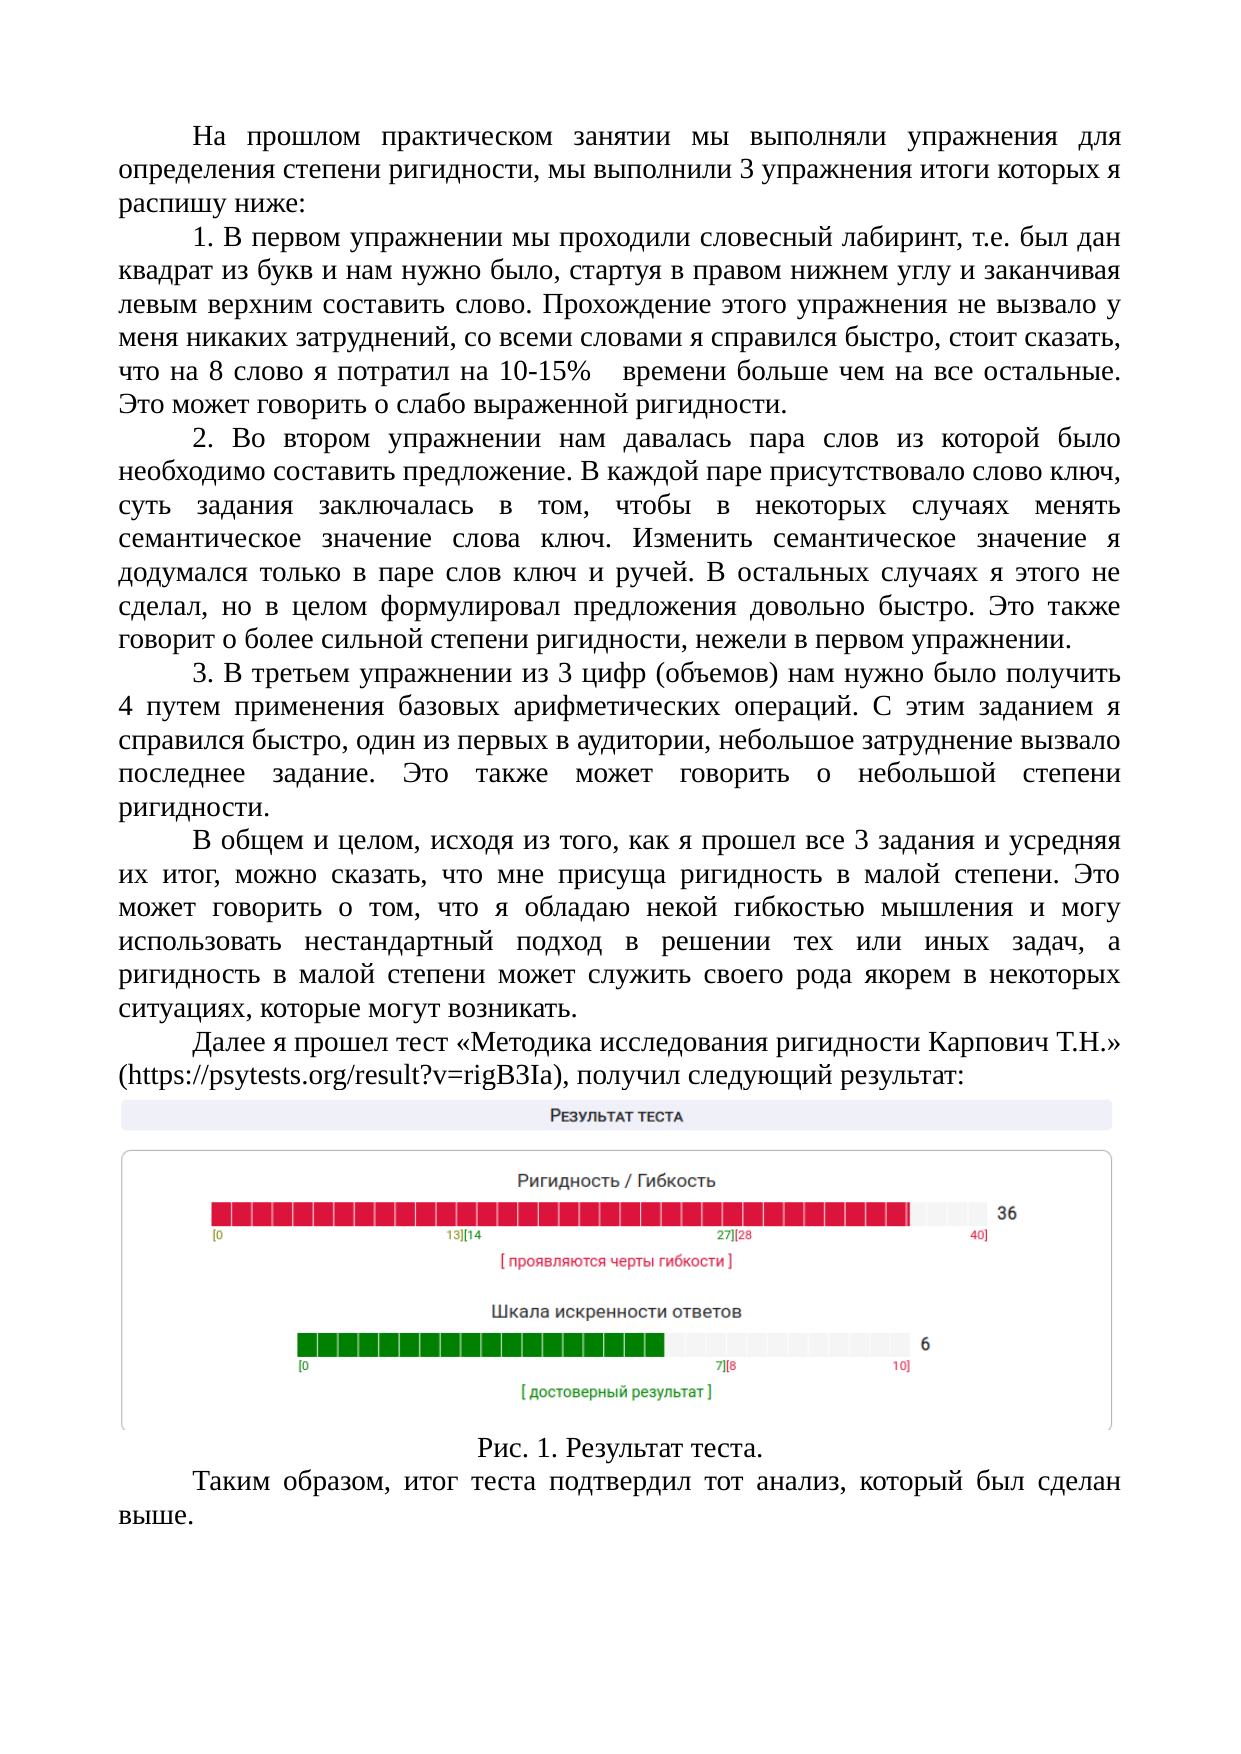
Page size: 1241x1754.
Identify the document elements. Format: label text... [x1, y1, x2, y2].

text 2. Во втором упражнении нам давалась пара слов из которой было необходимо составить предложение. В каждой паре присутствовало слово ключ, суть задания заключалась в том, чтобы в некоторых случаях менять семантическое значение слова ключ. Изменить семантическое значение я додумался только в паре слов ключ и ручей. В остальных случаях я этого не сделал, но в целом формулировал предложения довольно быстро. Это также говорит о более сильной степени ригидности, нежели в первом упражнении. [118, 420, 1122, 655]
text Таким образом, итог теста подтвердил тот анализ, который был сделан выше. [118, 1463, 1122, 1530]
text Далее я прошел тест «Методика исследования ригидности Карпович Т.Н.» (https://psytests.org/result?v=rigB3Ia), получил следующий результат: [118, 1024, 1122, 1090]
text 1. В первом упражнении мы проходили словесный лабиринт, т.е. был дан квадрат из букв и нам нужно было, стартуя в правом нижнем углу и заканчивая левым верхним составить слово. Прохождение этого упражнения не вызвало у меня никаких затруднений, со всеми словами я справился быстро, стоит сказать, что на 8 слово я потратил на 10-15% времени больше чем на все остальные. Это может говорить о слабо выраженной ригидности. [118, 219, 1122, 420]
text В общем и целом, исходя из того, как я прошел все 3 задания и усредняя их итог, можно сказать, что мне присуща ригидность в малой степени. Это может говорить о том, что я обладаю некой гибкостью мышления и могу использовать нестандартный подход в решении тех или иных задач, а ригидность в малой степени может служить своего рода якорем в некоторых ситуациях, которые могут возникать. [118, 822, 1122, 1024]
text Рис. 1. Результат теста. [118, 1430, 1122, 1463]
text 3. В третьем упражнении из 3 цифр (объемов) нам нужно было получить 4 путем применения базовых арифметических операций. С этим заданием я справился быстро, один из первых в аудитории, небольшое затруднение вызвало последнее задание. Это также может говорить о небольшой степени ригидности. [118, 655, 1122, 822]
picture [118, 1090, 1123, 1430]
text ­ На прошлом практическом занятии мы выполняли упражнения для определения степени ригидности, мы выполнили 3 упражнения итоги которых я распишу ниже: [118, 118, 1122, 219]
